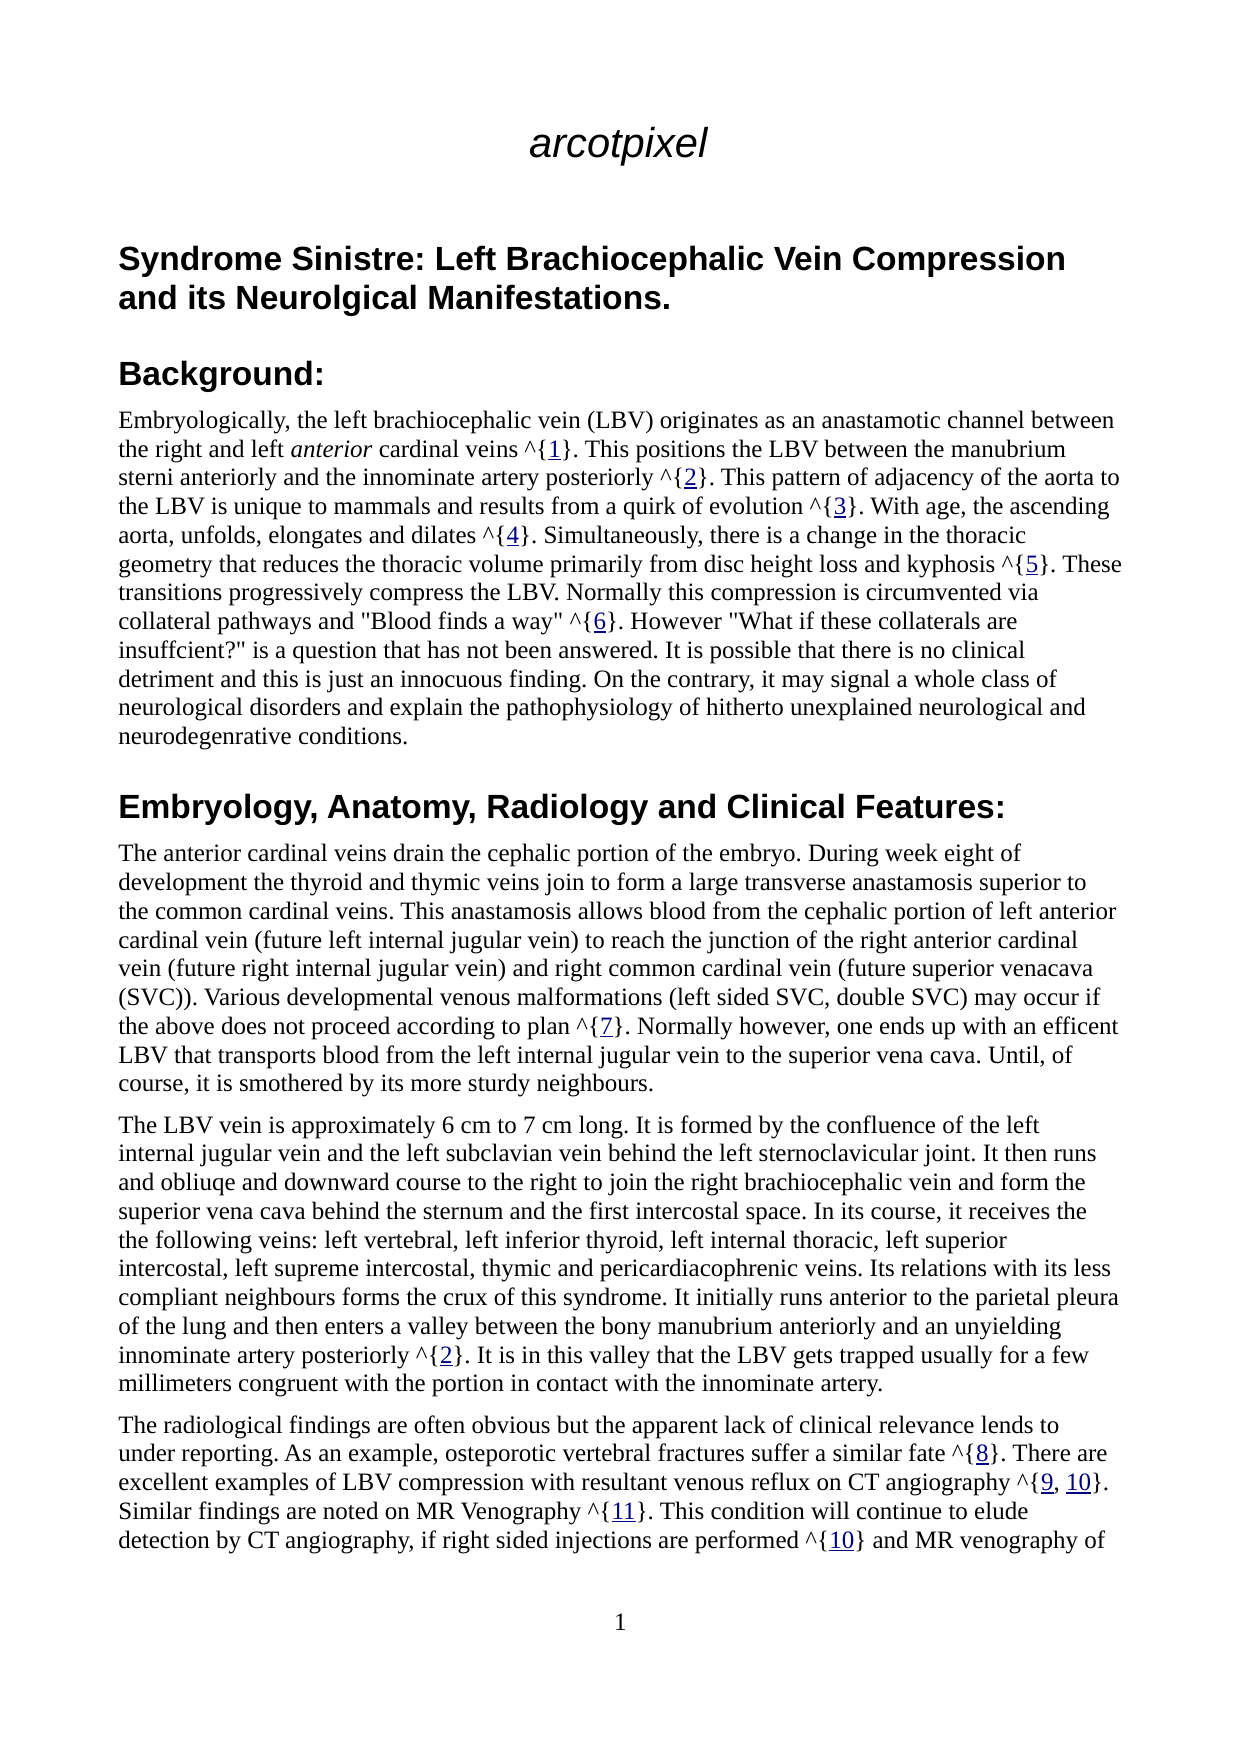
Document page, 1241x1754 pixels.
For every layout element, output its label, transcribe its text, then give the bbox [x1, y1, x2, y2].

subtitle arcotpixel [118, 118, 1122, 166]
subtitle Embryology, Anatomy, Radiology and Clinical Features: [118, 787, 1122, 826]
subtitle Background: [118, 354, 1122, 392]
text The radiological findings are often obvious but the apparent lack of clinical relevance lends to under reporting. As an example, osteporotic vertebral fractures suffer a similar fate ^{8}. There are excellent examples of LBV compression with resultant venous reflux on CT angiography ^{9, 10}. Similar findings are noted on MR Venography ^{11}. This condition will continue to elude detection by CT angiography, if right sided injections are performed ^{10} and MR venography of [118, 1410, 1122, 1553]
text Embryologically, the left brachiocephalic vein (LBV) originates as an anastamotic channel between the right and left anterior cardinal veins ^{1}. This positions the LBV between the manubrium sterni anteriorly and the innominate artery posteriorly ^{2}. This pattern of adjacency of the aorta to the LBV is unique to mammals and results from a quirk of evolution ^{3}. With age, the ascending aorta, unfolds, elongates and dilates ^{4}. Simultaneously, there is a change in the thoracic geometry that reduces the thoracic volume primarily from disc height loss and kyphosis ^{5}. These transitions progressively compress the LBV. Normally this compression is circumvented via collateral pathways and "Blood finds a way" ^{6}. However "What if these collaterals are insuffcient?" is a question that has not been answered. It is possible that there is no clinical detriment and this is just an innocuous finding. On the contrary, it may signal a whole class of neurological disorders and explain the pathophysiology of hitherto unexplained neurological and neurodegenrative conditions. [118, 405, 1122, 750]
text The LBV vein is approximately 6 cm to 7 cm long. It is formed by the confluence of the left internal jugular vein and the left subclavian vein behind the left sternoclavicular joint. It then runs and obliuqe and downward course to the right to join the right brachiocephalic vein and form the superior vena cava behind the sternum and the first intercostal space. In its course, it receives the the following veins: left vertebral, left inferior thyroid, left internal thoracic, left superior intercostal, left supreme intercostal, thymic and pericardiacophrenic veins. Its relations with its less compliant neighbours forms the crux of this syndrome. It initially runs anterior to the parietal pleura of the lung and then enters a valley between the bony manubrium anteriorly and an unyielding innominate artery posteriorly ^{2}. It is in this valley that the LBV gets trapped usually for a few millimeters congruent with the portion in contact with the innominate artery. [118, 1110, 1122, 1397]
text The anterior cardinal veins drain the cephalic portion of the embryo. During week eight of development the thyroid and thymic veins join to form a large transverse anastamosis superior to the common cardinal veins. This anastamosis allows blood from the cephalic portion of left anterior cardinal vein (future left internal jugular vein) to reach the junction of the right anterior cardinal vein (future right internal jugular vein) and right common cardinal vein (future superior venacava (SVC)). Various developmental venous malformations (left sided SVC, double SVC) may occur if the above does not proceed according to plan ^{7}. Normally however, one ends up with an efficent LBV that transports blood from the left internal jugular vein to the superior vena cava. Until, of course, it is smothered by its more sturdy neighbours. [118, 838, 1122, 1097]
subtitle Syndrome Sinistre: Left Brachiocephalic Vein Compression and its Neurolgical Manifestations. [118, 239, 1122, 316]
